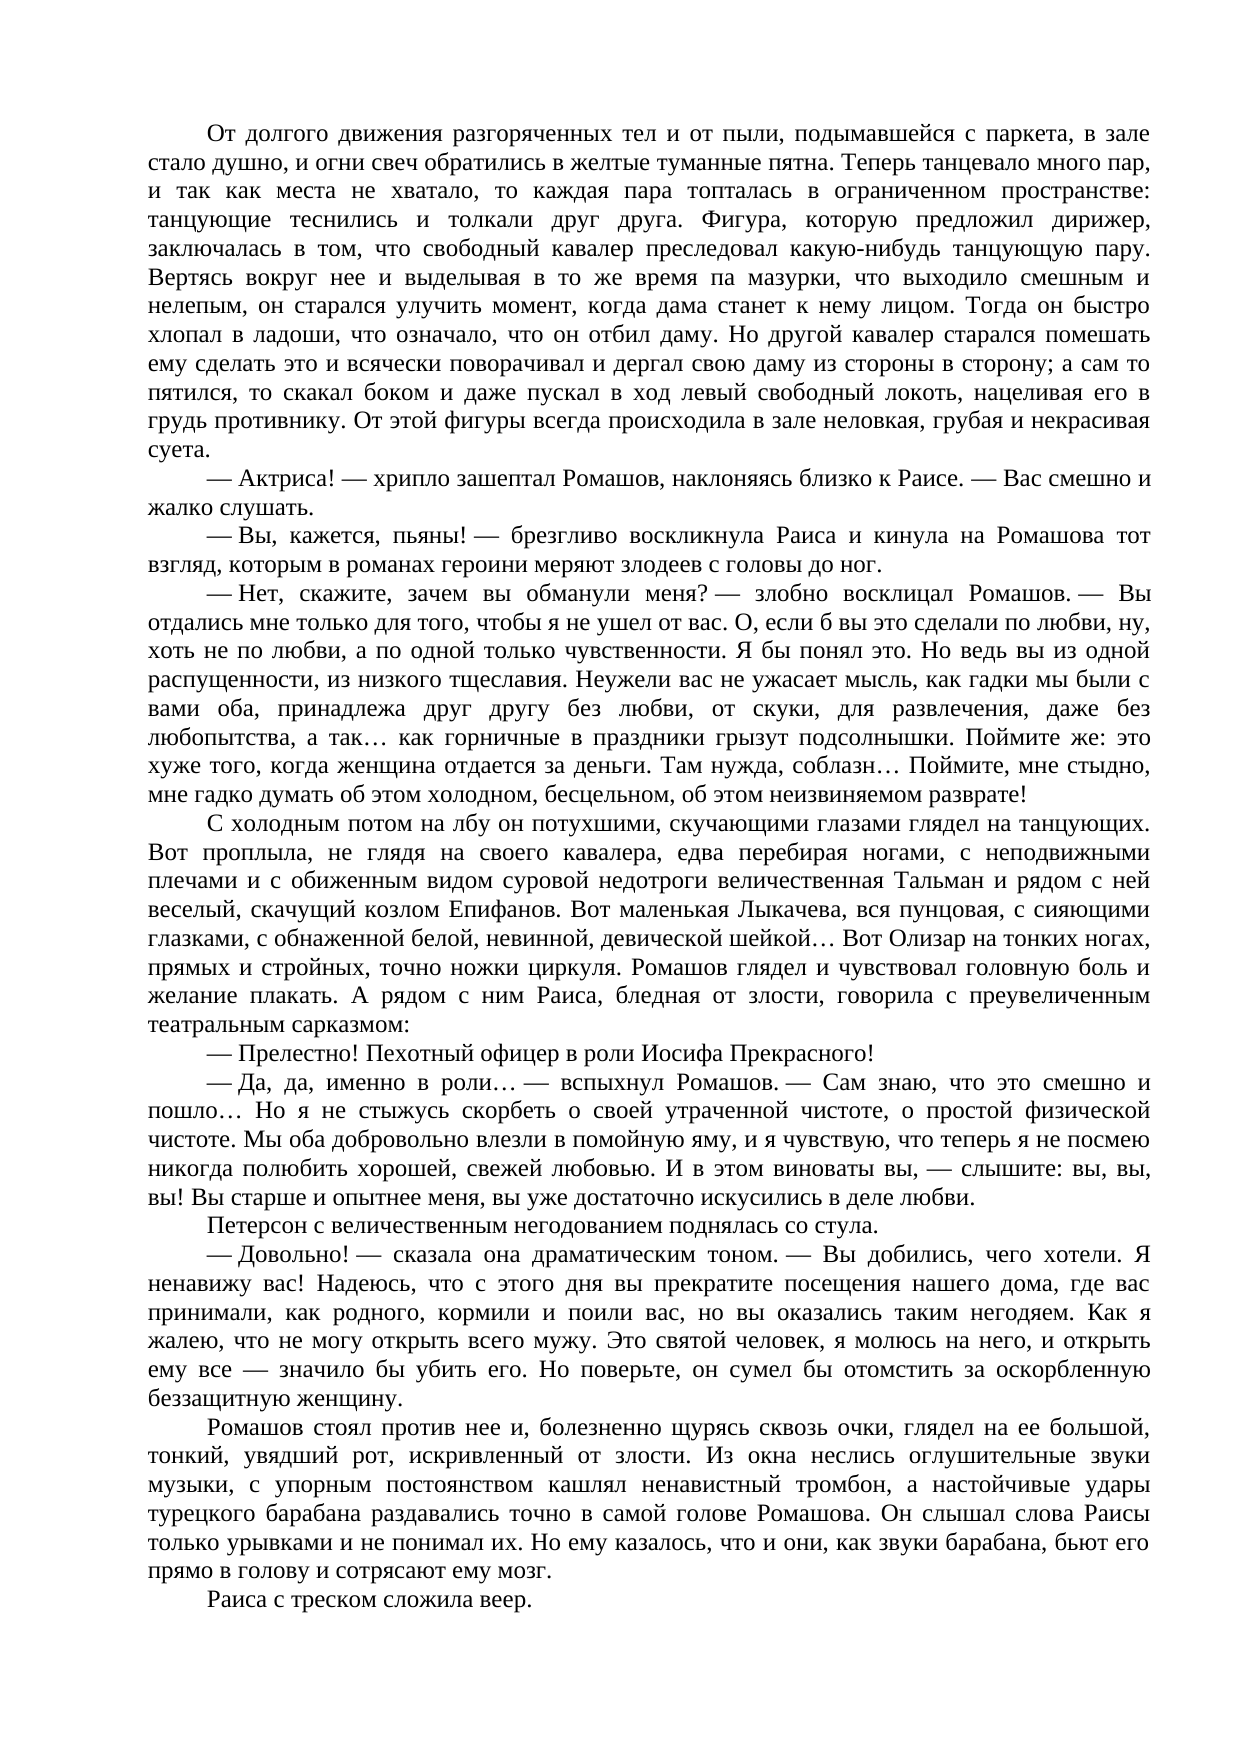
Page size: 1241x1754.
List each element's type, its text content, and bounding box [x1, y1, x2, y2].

text Ромашов стоял против нее и, болезненно щурясь сквозь очки, глядел на ее большой, тонкий, увядший рот, искривленный от злости. Из окна неслись оглушительные звуки музыки, с упорным постоянством кашлял ненавистный тромбон, а настойчивые удары турецкого барабана раздавались точно в самой голове Ромашова. Он слышал слова Раисы только урывками и не понимал их. Но ему казалось, что и они, как звуки барабана, бьют его прямо в голову и сотрясают ему мозг. [148, 1412, 1152, 1584]
text От долгого движения разгоряченных тел и от пыли, подымавшейся с паркета, в зале стало душно, и огни свеч обратились в желтые туманные пятна. Теперь танцевало много пар, и так как места не хватало, то каждая пара топталась в ограниченном пространстве: танцующие теснились и толкали друг друга. Фигура, которую предложил дирижер, заключалась в том, что свободный кавалер преследовал какую-нибудь танцующую пару. Вертясь вокруг нее и выделывая в то же время па мазурки, что выходило смешным и нелепым, он старался улучить момент, когда дама станет к нему лицом. Тогда он быстро хлопал в ладоши, что означало, что он отбил даму. Но другой кавалер старался помешать ему сделать это и всячески поворачивал и дергал свою даму из стороны в сторону; а сам то пятился, то скакал боком и даже пускал в ход левый свободный локоть, нацеливая его в грудь противнику. От этой фигуры всегда происходила в зале неловкая, грубая и некрасивая суета. [148, 118, 1152, 463]
text — Вы, кажется, пьяны! — брезгливо воскликнула Раиса и кинула на Ромашова тот взгляд, которым в романах героини меряют злодеев с головы до ног. [148, 521, 1152, 578]
text — Прелестно! Пехотный офицер в роли Иосифа Прекрасного! [148, 1038, 1152, 1067]
text — Да, да, именно в роли… — вспыхнул Ромашов. — Сам знаю, что это смешно и пошло… Но я не стыжусь скорбеть о своей утраченной чистоте, о простой физической чистоте. Мы оба добровольно влезли в помойную яму, и я чувствую, что теперь я не посмею никогда полюбить хорошей, свежей любовью. И в этом виноваты вы, — слышите: вы, вы, вы! Вы старше и опытнее меня, вы уже достаточно искусились в деле любви. [148, 1067, 1152, 1211]
text Петерсон с величественным негодованием поднялась со стула. [148, 1211, 1152, 1239]
text — Довольно! — сказала она драматическим тоном. — Вы добились, чего хотели. Я ненавижу вас! Надеюсь, что с этого дня вы прекратите посещения нашего дома, где вас принимали, как родного, кормили и поили вас, но вы оказались таким негодяем. Как я жалею, что не могу открыть всего мужу. Это святой человек, я молюсь на него, и открыть ему все — значило бы убить его. Но поверьте, он сумел бы отомстить за оскорбленную беззащитную женщину. [148, 1239, 1152, 1412]
text Раиса с треском сложила веер. [148, 1584, 1152, 1613]
text — Нет, скажите, зачем вы обманули меня? — злобно восклицал Ромашов. — Вы отдались мне только для того, чтобы я не ушел от вас. О, если б вы это сделали по любви, ну, хоть не по любви, а по одной только чувственности. Я бы понял это. Но ведь вы из одной распущенности, из низкого тщеславия. Неужели вас не ужасает мысль, как гадки мы были с вами оба, принадлежа друг другу без любви, от скуки, для развлечения, даже без любопытства, а так… как горничные в праздники грызут подсолнышки. Поймите же: это хуже того, когда женщина отдается за деньги. Там нужда, соблазн… Поймите, мне стыдно, мне гадко думать об этом холодном, бесцельном, об этом неизвиняемом разврате! [148, 578, 1152, 808]
text С холодным потом на лбу он потухшими, скучающими глазами глядел на танцующих. Вот проплыла, не глядя на своего кавалера, едва перебирая ногами, с неподвижными плечами и с обиженным видом суровой недотроги величественная Тальман и рядом с ней веселый, скачущий козлом Епифанов. Вот маленькая Лыкачева, вся пунцовая, с сияющими глазками, с обнаженной белой, невинной, девической шейкой… Вот Олизар на тонких ногах, прямых и стройных, точно ножки циркуля. Ромашов глядел и чувствовал головную боль и желание плакать. А рядом с ним Раиса, бледная от злости, говорила с преувеличенным театральным сарказмом: [148, 808, 1152, 1038]
text — Актриса! — хрипло зашептал Ромашов, наклоняясь близко к Раисе. — Вас смешно и жалко слушать. [148, 463, 1152, 521]
